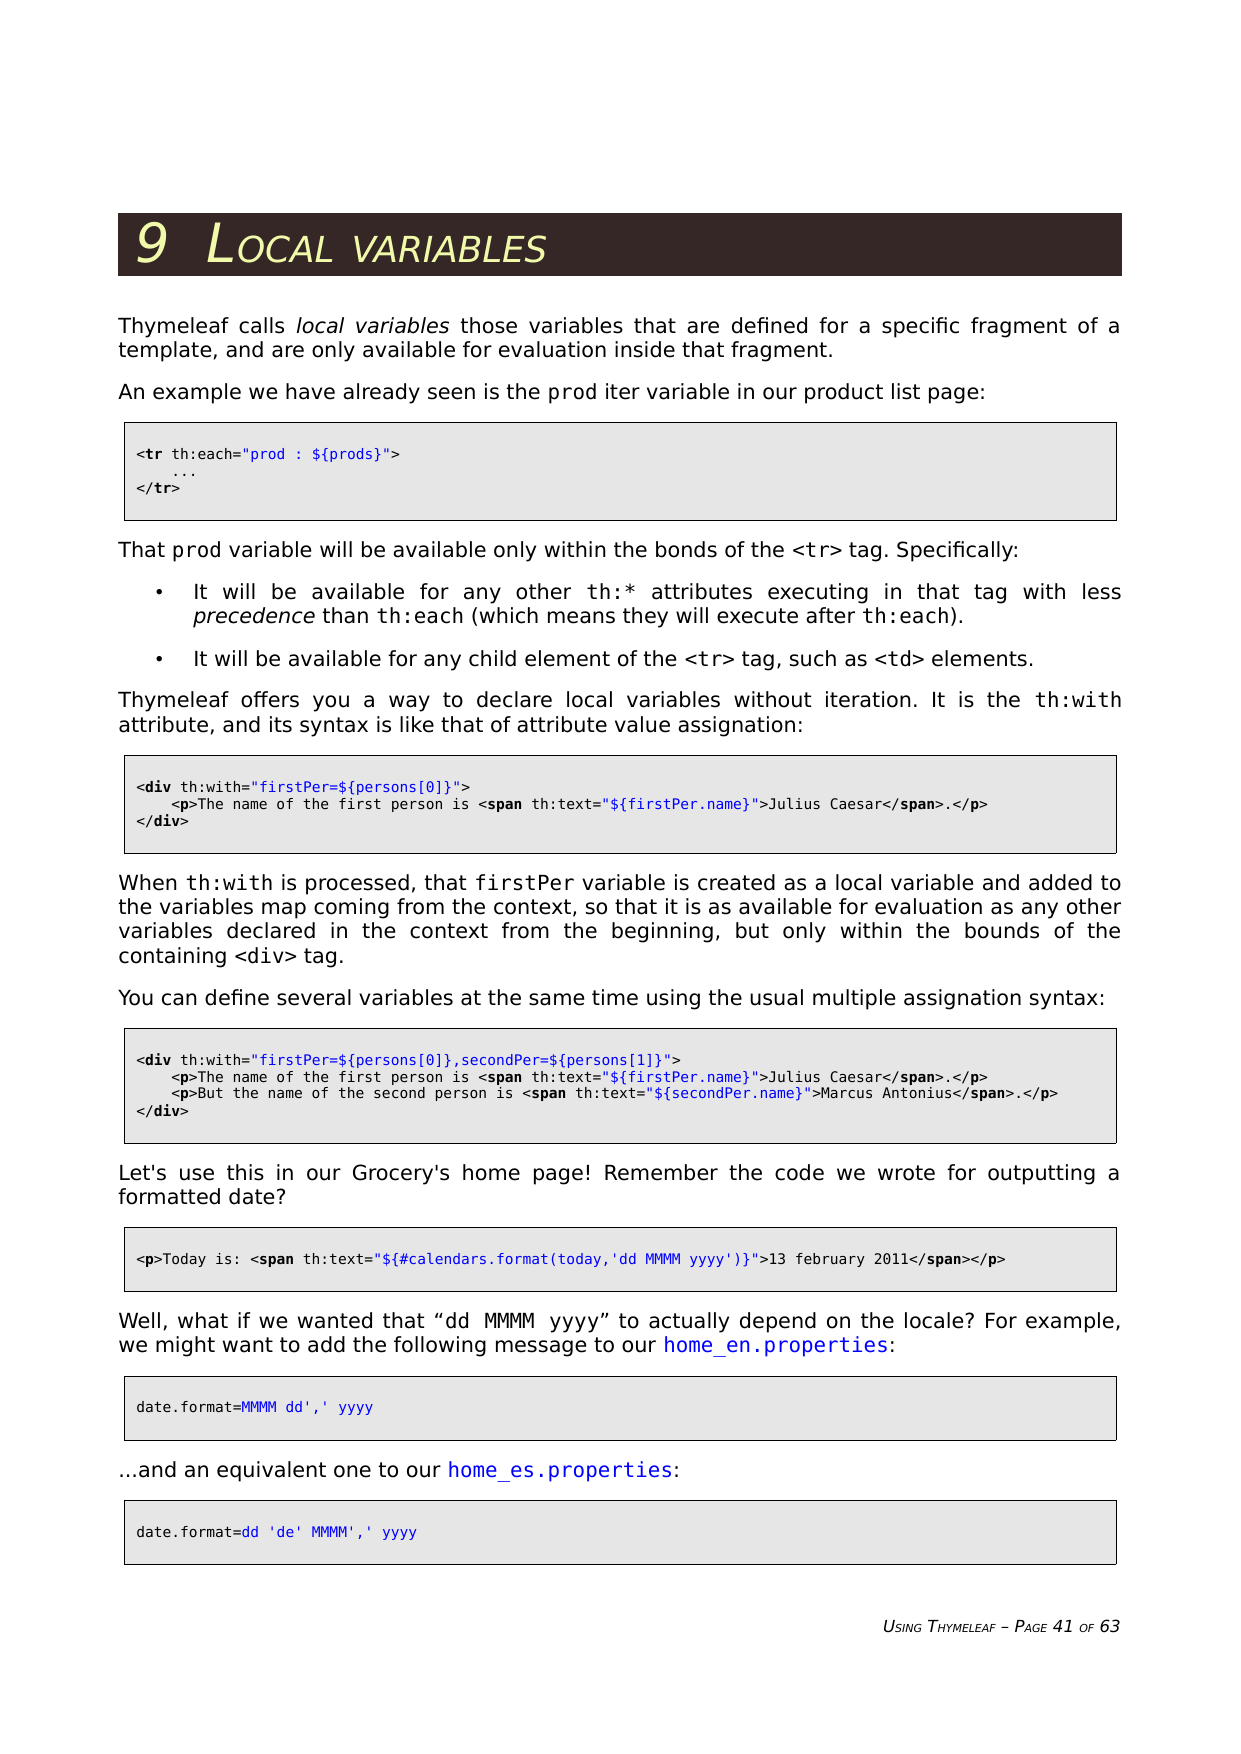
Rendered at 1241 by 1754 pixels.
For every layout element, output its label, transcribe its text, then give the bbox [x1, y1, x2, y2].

text You can define several variables at the same time using the usual multiple assignation syntax: [118, 986, 1122, 1010]
text date.format=MMMM dd',' yyyy [125, 1377, 1116, 1440]
subtitle Local variables [118, 213, 1122, 276]
text Thymeleaf calls local variables those variables that are defined for a specific fragment of a template, and are only available for evaluation inside that fragment. [118, 314, 1122, 362]
text date.format=dd 'de' MMMM',' yyyy [125, 1501, 1116, 1564]
text <tr th:each="prod : ${prods}"> ... </tr> [125, 423, 1116, 520]
text Well, what if we wanted that “dd MMMM yyyy” to actually depend on the locale? For example, we might want to add the following message to our home_en.properties: [118, 1309, 1122, 1358]
text <p>Today is: <span th:text="${#calendars.format(today,'dd MMMM yyyy')}">13 february 2011</span></p> [125, 1228, 1116, 1291]
text Let's use this in our Grocery's home page! Remember the code we wrote for outputting a formatted date? [118, 1161, 1122, 1209]
text ...and an equivalent one to our home_es.properties: [118, 1458, 1122, 1482]
text <div th:with="firstPer=${persons[0]},secondPer=${persons[1]}"> <p>The name of the first person is <span th:text="${firstPer.name}">Julius Caesar</span>.</p> <p>But the name of the second person is <span th:text="${secondPer.name}">Marcus Antonius</span>.</p> </div> [125, 1029, 1116, 1143]
text <div th:with="firstPer=${persons[0]}"> <p>The name of the first person is <span th:text="${firstPer.name}">Julius Caesar</span>.</p> </div> [125, 756, 1116, 853]
list It will be available for any child element of the <tr> tag, such as <td> elements. [156, 647, 1122, 671]
list It will be available for any other th:* attributes executing in that tag with less precedence than th:each (which means they will execute after th:each). [156, 580, 1122, 629]
text That prod variable will be available only within the bonds of the <tr> tag. Specifically: [118, 538, 1122, 563]
text When th:with is processed, that firstPer variable is created as a local variable and added to the variables map coming from the context, so that it is as available for evaluation as any other variables declared in the context from the beginning, but only within the bounds of the containing <div> tag. [118, 871, 1122, 968]
text Thymeleaf offers you a way to declare local variables without iteration. It is the th:with attribute, and its syntax is like that of attribute value assignation: [118, 688, 1122, 737]
text An example we have already seen is the prod iter variable in our product list page: [118, 380, 1122, 404]
